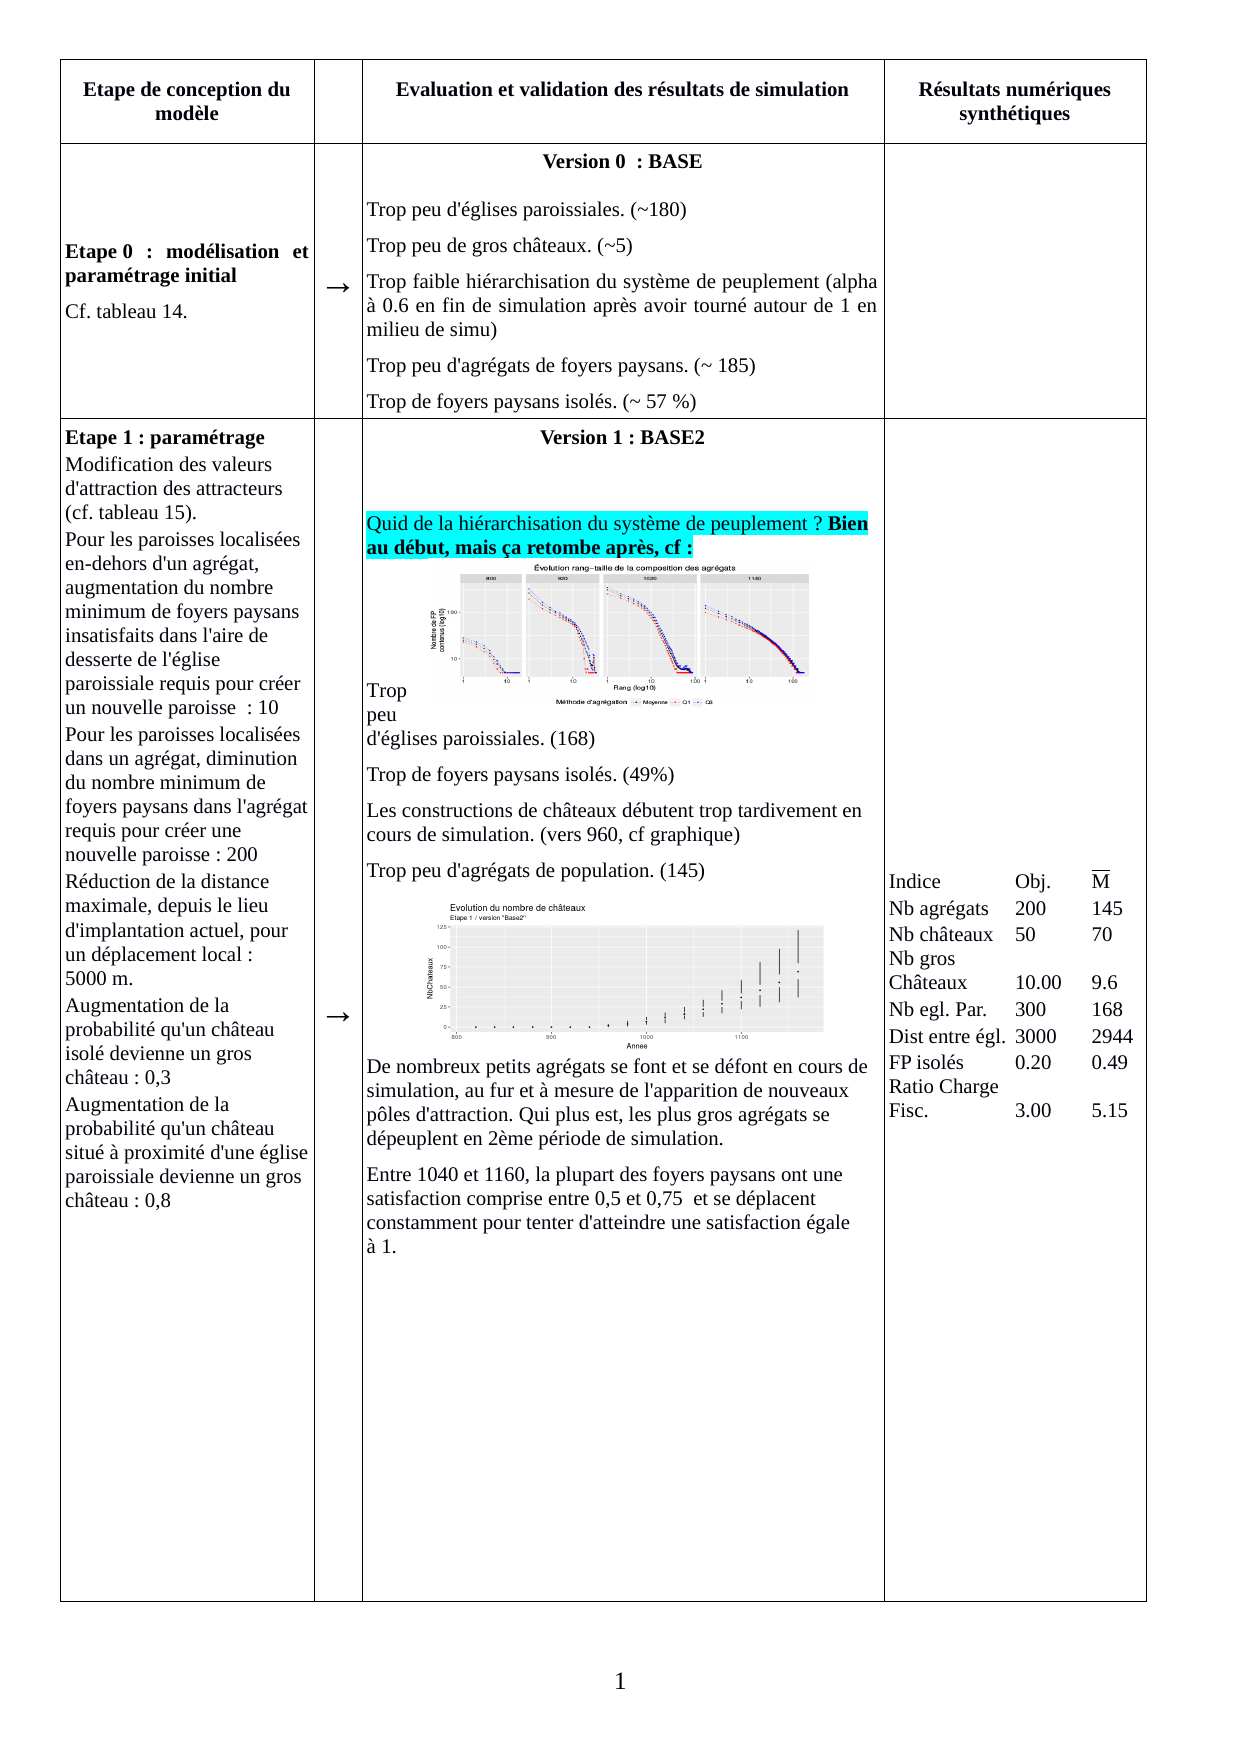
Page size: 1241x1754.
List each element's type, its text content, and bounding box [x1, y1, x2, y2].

table_cell Version 0 : BASE Trop peu d'églises paroissiales. (~180) Trop peu de gros châteaux. (~5) Trop faible hiérarchisation du système de peuplement (alpha à 0.6 en fin de simulation après avoir tourné autour de 1 en milieu de simu) Trop peu d'agrégats de foyers paysans. (~ 185) Trop de foyers paysans isolés. (~ 57 %) [363, 144, 884, 418]
table_header Résultats numériques synthétiques [885, 60, 1146, 143]
table_cell 9.6 [1088, 946, 1138, 994]
table_cell FP isolés [886, 1048, 1012, 1074]
table_cell Version 1 : BASE2 Quid de la hiérarchisation du système de peuplement ? Bien au début, mais ça retombe après, cf : Trop peu d'églises paroissiales. (168) Trop de foyers paysans isolés. (49%) Les constructions de châteaux débutent trop tardivement en cours de simulation. (vers 960, cf graphique) Trop peu d'agrégats de population. (145) De nombreux petits agrégats se font et se défont en cours de simulation, au fur et à mesure de l'apparition de nouveaux pôles d'attraction. Qui plus est, les plus gros agrégats se dépeuplent en 2ème période de simulation. Entre 1040 et 1160, la plupart des foyers paysans ont une satisfaction comprise entre 0,5 et 0,75 et se déplacent constamment pour tenter d'atteindre une satisfaction égale à 1. [363, 419, 884, 1601]
picture [428, 558, 817, 709]
table_cell 50 [1012, 920, 1088, 946]
table_cell Ratio Charge Fisc. [886, 1074, 1012, 1122]
table_cell Nb châteaux [886, 920, 1012, 946]
table_cell Nb gros Châteaux [886, 946, 1012, 994]
table_cell → [315, 419, 362, 1601]
table_cell Etape 1 : paramétrage Modification des valeurs d'attraction des attracteurs (cf. tableau 15). Pour les paroisses localisées en-dehors d'un agrégat, augmentation du nombre minimum de foyers paysans insatisfaits dans l'aire de desserte de l'église paroissiale requis pour créer un nouvelle paroisse : 10 Pour les paroisses localisées dans un agrégat, diminution du nombre minimum de foyers paysans dans l'agrégat requis pour créer une nouvelle paroisse : 200 Réduction de la distance maximale, depuis le lieu d'implantation actuel, pour un déplacement local : 5000 m. Augmentation de la probabilité qu'un château isolé devienne un gros château : 0,3 Augmentation de la probabilité qu'un château situé à proximité d'une église paroissiale devienne un gros château : 0,8 [61, 419, 314, 1601]
table_cell 3.00 [1012, 1074, 1088, 1122]
table_cell Dist entre égl. [886, 1021, 1012, 1048]
table_cell → [315, 144, 362, 418]
table_cell 5.15 [1088, 1074, 1138, 1122]
table_header Indice [886, 866, 1012, 893]
picture [423, 900, 827, 1052]
table_cell 2944 [1088, 1021, 1138, 1048]
table_header M [1088, 866, 1138, 893]
table_cell [885, 144, 1146, 418]
table_cell 168 [1088, 994, 1138, 1021]
table_header [315, 60, 362, 143]
table_cell [885, 419, 1146, 1601]
table_cell 10.00 [1012, 946, 1088, 994]
table_cell 0.20 [1012, 1048, 1088, 1074]
table_header Evaluation et validation des résultats de simulation [363, 60, 884, 143]
table_cell 145 [1088, 893, 1138, 919]
table_cell 70 [1088, 920, 1138, 946]
table_header Etape de conception du modèle [61, 60, 314, 143]
table_cell 3000 [1012, 1021, 1088, 1048]
table_cell Etape 0 : modélisation et paramétrage initial Cf. tableau 14. [61, 144, 314, 418]
table_cell Nb egl. Par. [886, 994, 1012, 1021]
table_cell Nb agrégats [886, 893, 1012, 919]
table_cell 0.49 [1088, 1048, 1138, 1074]
table_header Obj. [1012, 866, 1088, 893]
table_cell 300 [1012, 994, 1088, 1021]
table_cell 200 [1012, 893, 1088, 919]
